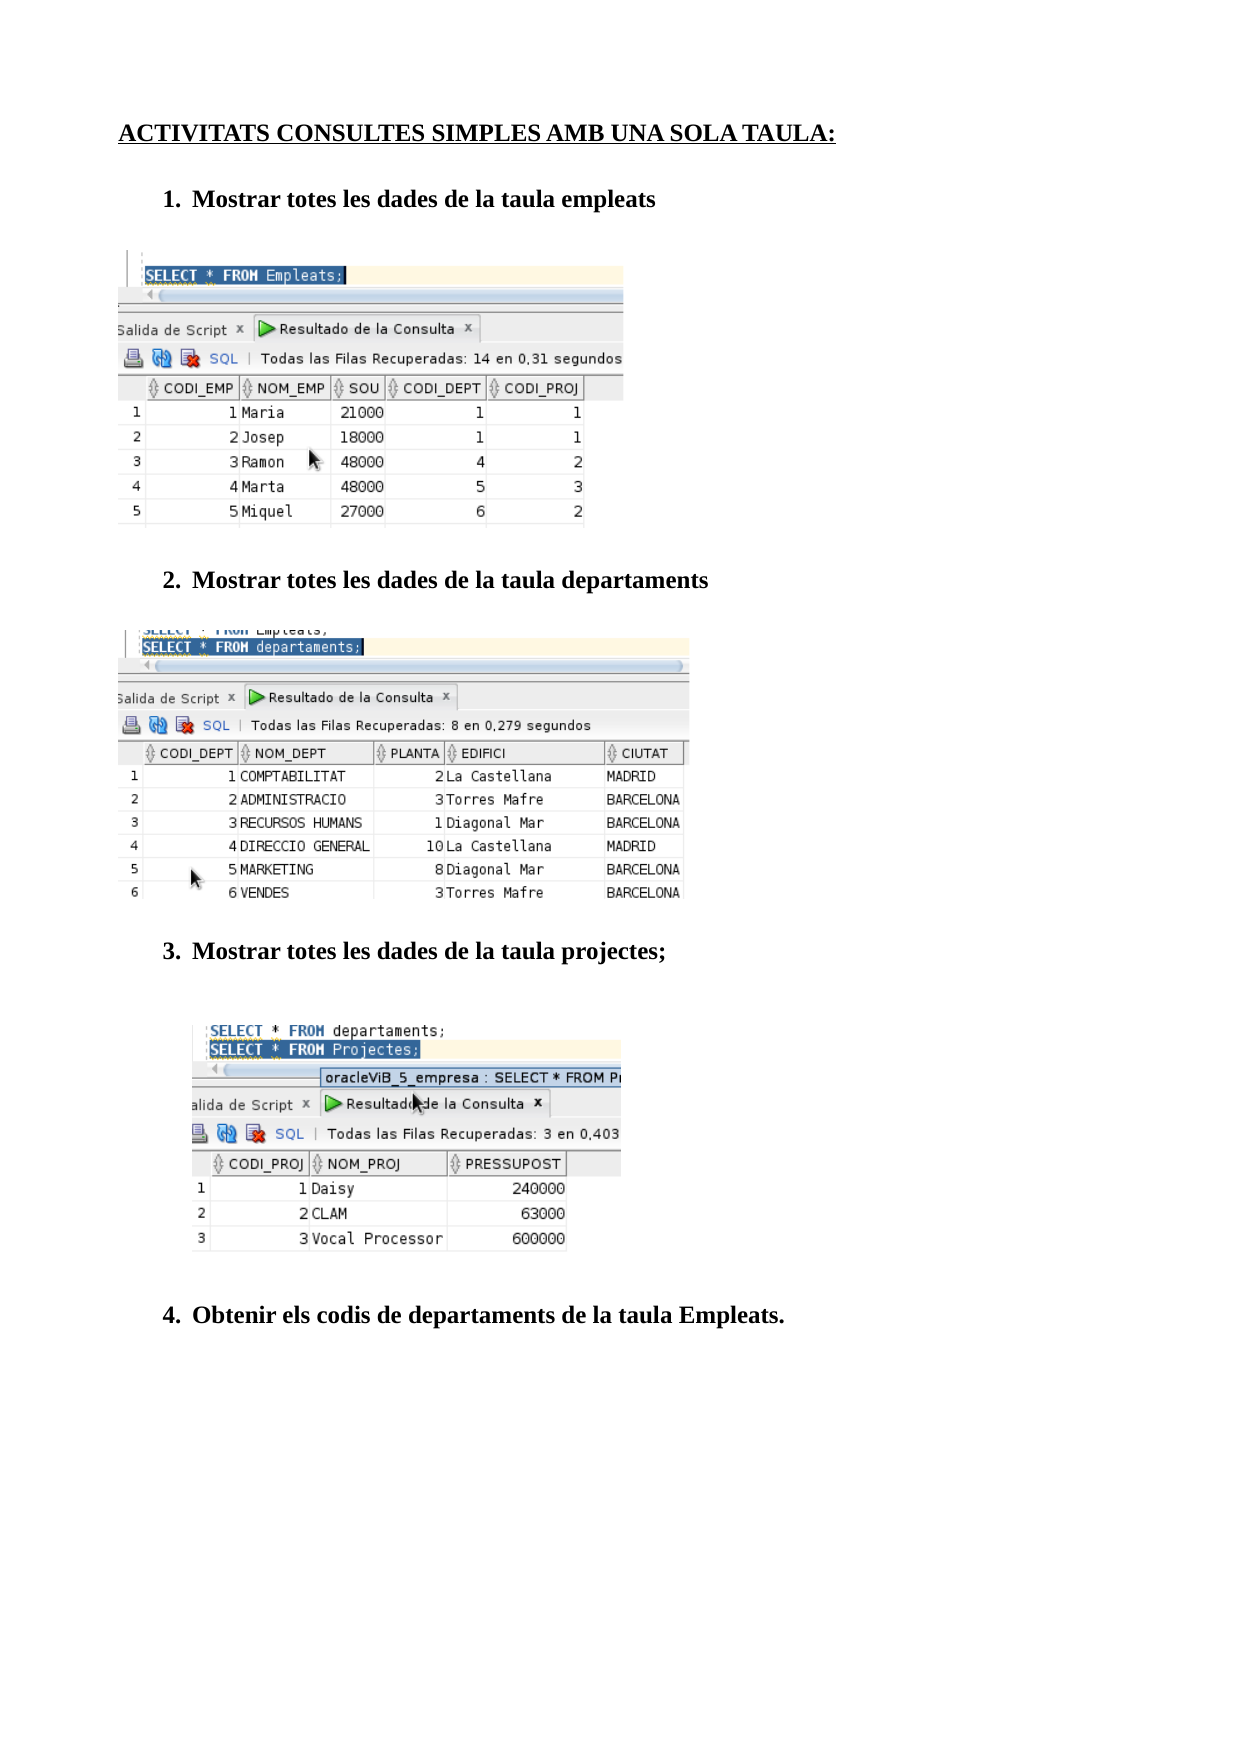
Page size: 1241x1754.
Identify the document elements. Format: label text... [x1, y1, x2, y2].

list Mostrar totes les dades de la taula departaments [162, 565, 1122, 593]
list Mostrar totes les dades de la taula projectes; [162, 936, 1122, 964]
list Obtenir els codis de departaments de la taula Empleats. [162, 1300, 1122, 1329]
list Mostrar totes les dades de la taula empleats [162, 184, 1122, 213]
picture [192, 1025, 621, 1263]
picture [118, 250, 624, 528]
text ACTIVITATS CONSULTES SIMPLES AMB UNA SOLA TAULA: [118, 118, 1122, 147]
picture [118, 630, 690, 899]
